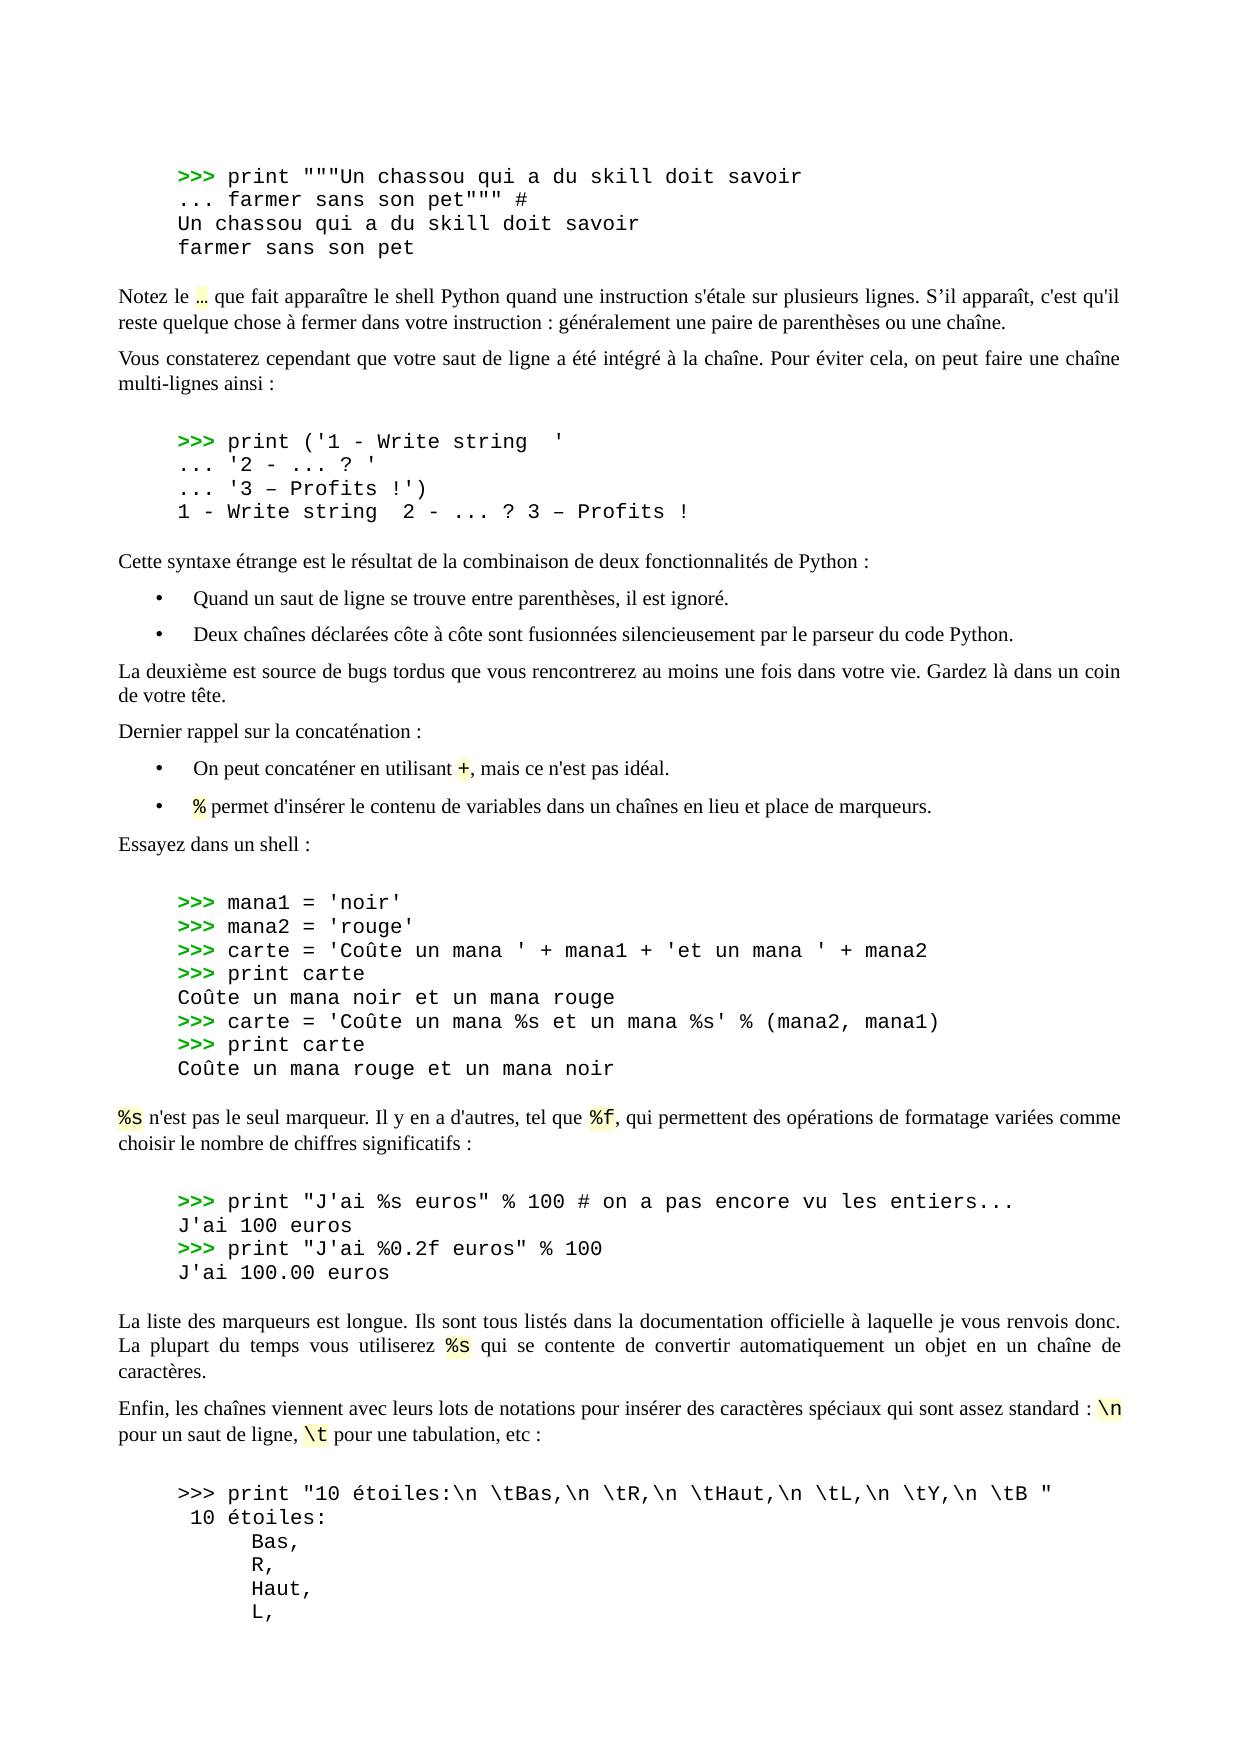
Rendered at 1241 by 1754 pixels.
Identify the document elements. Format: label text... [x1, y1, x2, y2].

text Essayez dans un shell : [118, 832, 1122, 856]
text >>> print ('1 - Write string ' ... '2 - ... ? ' ... '3 – Profits !') 1 - Write string 2 - ... ? 3 – Profits ! [177, 431, 1122, 525]
text >>> mana1 = 'noir' >>> mana2 = 'rouge' >>> carte = 'Coûte un mana ' + mana1 + 'et un mana ' + mana2 >>> print carte Coûte un mana noir et un mana rouge >>> carte = 'Coûte un mana %s et un mana %s' % (mana2, mana1) >>> print carte Coûte un mana rouge et un mana noir [177, 892, 1122, 1082]
text %s n'est pas le seul marqueur. Il y en a d'autres, tel que %f, qui permettent des opérations de formatage variées comme choisir le nombre de chiffres significatifs : [118, 1105, 1122, 1155]
text Enfin, les chaînes viennent avec leurs lots de notations pour insérer des caractères spéciaux qui sont assez standard : \n pour un saut de ligne, \t pour une tabulation, etc : [118, 1396, 1122, 1447]
list Quand un saut de ligne se trouve entre parenthèses, il est ignoré. [156, 585, 1122, 609]
text >>> print """Un chassou qui a du skill doit savoir ... farmer sans son pet""" # Un chassou qui a du skill doit savoir farmer sans son pet [177, 166, 1122, 260]
text Dernier rappel sur la concaténation : [118, 719, 1122, 743]
list Deux chaînes déclarées côte à côte sont fusionnées silencieusement par le parseur du code Python. [156, 622, 1122, 646]
text >>> print "J'ai %s euros" % 100 # on a pas encore vu les entiers... J'ai 100 euros >>> print "J'ai %0.2f euros" % 100 J'ai 100.00 euros [177, 1191, 1122, 1286]
text Cette syntaxe étrange est le résultat de la combinaison de deux fonctionnalités de Python : [118, 549, 1122, 573]
text Vous constaterez cependant que votre saut de ligne a été intégré à la chaîne. Pour éviter cela, on peut faire une chaîne multi-lignes ainsi : [118, 346, 1122, 394]
text Notez le … que fait apparaître le shell Python quand une instruction s'étale sur plusieurs lignes. S’il apparaît, c'est qu'il reste quelque chose à fermer dans votre instruction : généralement une paire de parenthèses ou une chaîne. [118, 284, 1122, 334]
text La liste des marqueurs est longue. Ils sont tous listés dans la documentation officielle à laquelle je vous renvois donc. La plupart du temps vous utiliserez %s qui se contente de convertir automatiquement un objet en un chaîne de caractères. [118, 1309, 1122, 1383]
list On peut concaténer en utilisant +, mais ce n'est pas idéal. [156, 756, 1122, 781]
list % permet d'insérer le contenu de variables dans un chaînes en lieu et place de marqueurs. [156, 794, 1122, 820]
text La deuxième est source de bugs tordus que vous rencontrerez au moins une fois dans votre vie. Gardez là dans un coin de votre tête. [118, 658, 1122, 707]
text >>> print "10 étoiles:\n \tBas,\n \tR,\n \tHaut,\n \tL,\n \tY,\n \tB " 10 étoiles: Bas, R, Haut, L, [177, 1483, 1122, 1625]
